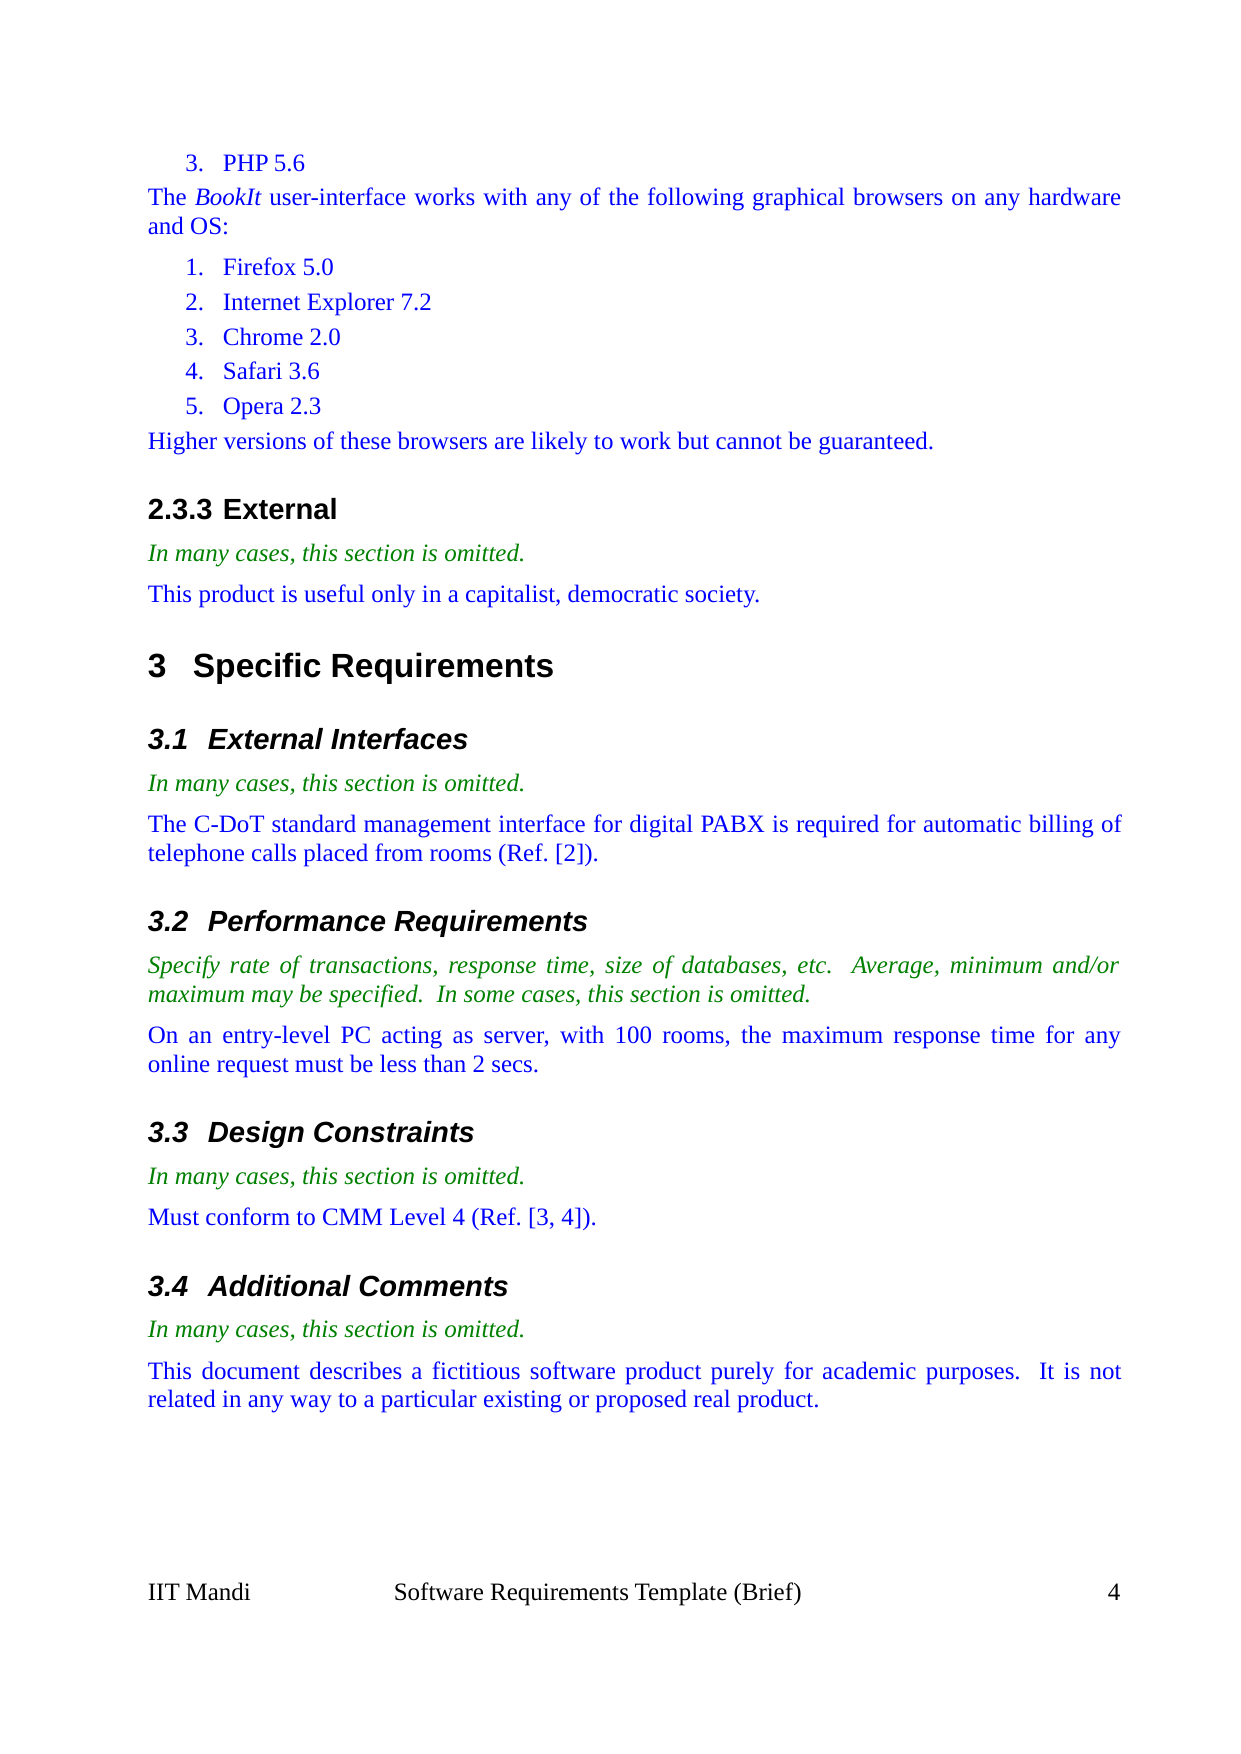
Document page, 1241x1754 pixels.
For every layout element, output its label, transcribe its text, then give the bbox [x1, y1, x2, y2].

subtitle Design Constraints [148, 1115, 1123, 1148]
text This document describes a fictitious software product purely for academic purposes. It is not related in any way to a particular existing or proposed real product. [148, 1356, 1123, 1413]
text In many cases, this section is omitted. [148, 538, 1123, 567]
text In many cases, this section is omitted. [148, 1161, 1123, 1190]
text Higher versions of these browsers are likely to work but cannot be guaranteed. [148, 426, 1123, 454]
subtitle External [148, 492, 1123, 526]
list Safari 3.6 [185, 356, 1123, 385]
text On an entry-level PC acting as server, with 100 rooms, the maximum response time for any online request must be less than 2 secs. [148, 1020, 1123, 1077]
list Opera 2.3 [185, 391, 1123, 420]
subtitle Performance Requirements [148, 904, 1123, 937]
text The BookIt user-interface works with any of the following graphical browsers on any hardware and OS: [148, 182, 1123, 240]
subtitle Additional Comments [148, 1268, 1123, 1302]
subtitle External Interfaces [148, 722, 1123, 755]
subtitle Specific Requirements [148, 646, 1123, 684]
text In many cases, this section is omitted. [148, 768, 1123, 796]
list PHP 5.6 [185, 148, 1123, 176]
text Must conform to CMM Level 4 (Ref. [3, 4]). [148, 1202, 1123, 1231]
list Internet Explorer 7.2 [185, 287, 1123, 316]
list Chrome 2.0 [185, 322, 1123, 350]
text In many cases, this section is omitted. [148, 1314, 1123, 1343]
text The C-DoT standard management interface for digital PABX is required for automatic billing of telephone calls placed from rooms (Ref. [2]). [148, 809, 1123, 866]
list Firefox 5.0 [185, 252, 1123, 281]
text This product is useful only in a capitalist, democratic society. [148, 579, 1123, 608]
text Specify rate of transactions, response time, size of databases, etc. Average, minimum and/or maximum may be specified. In some cases, this section is omitted. [148, 950, 1123, 1007]
